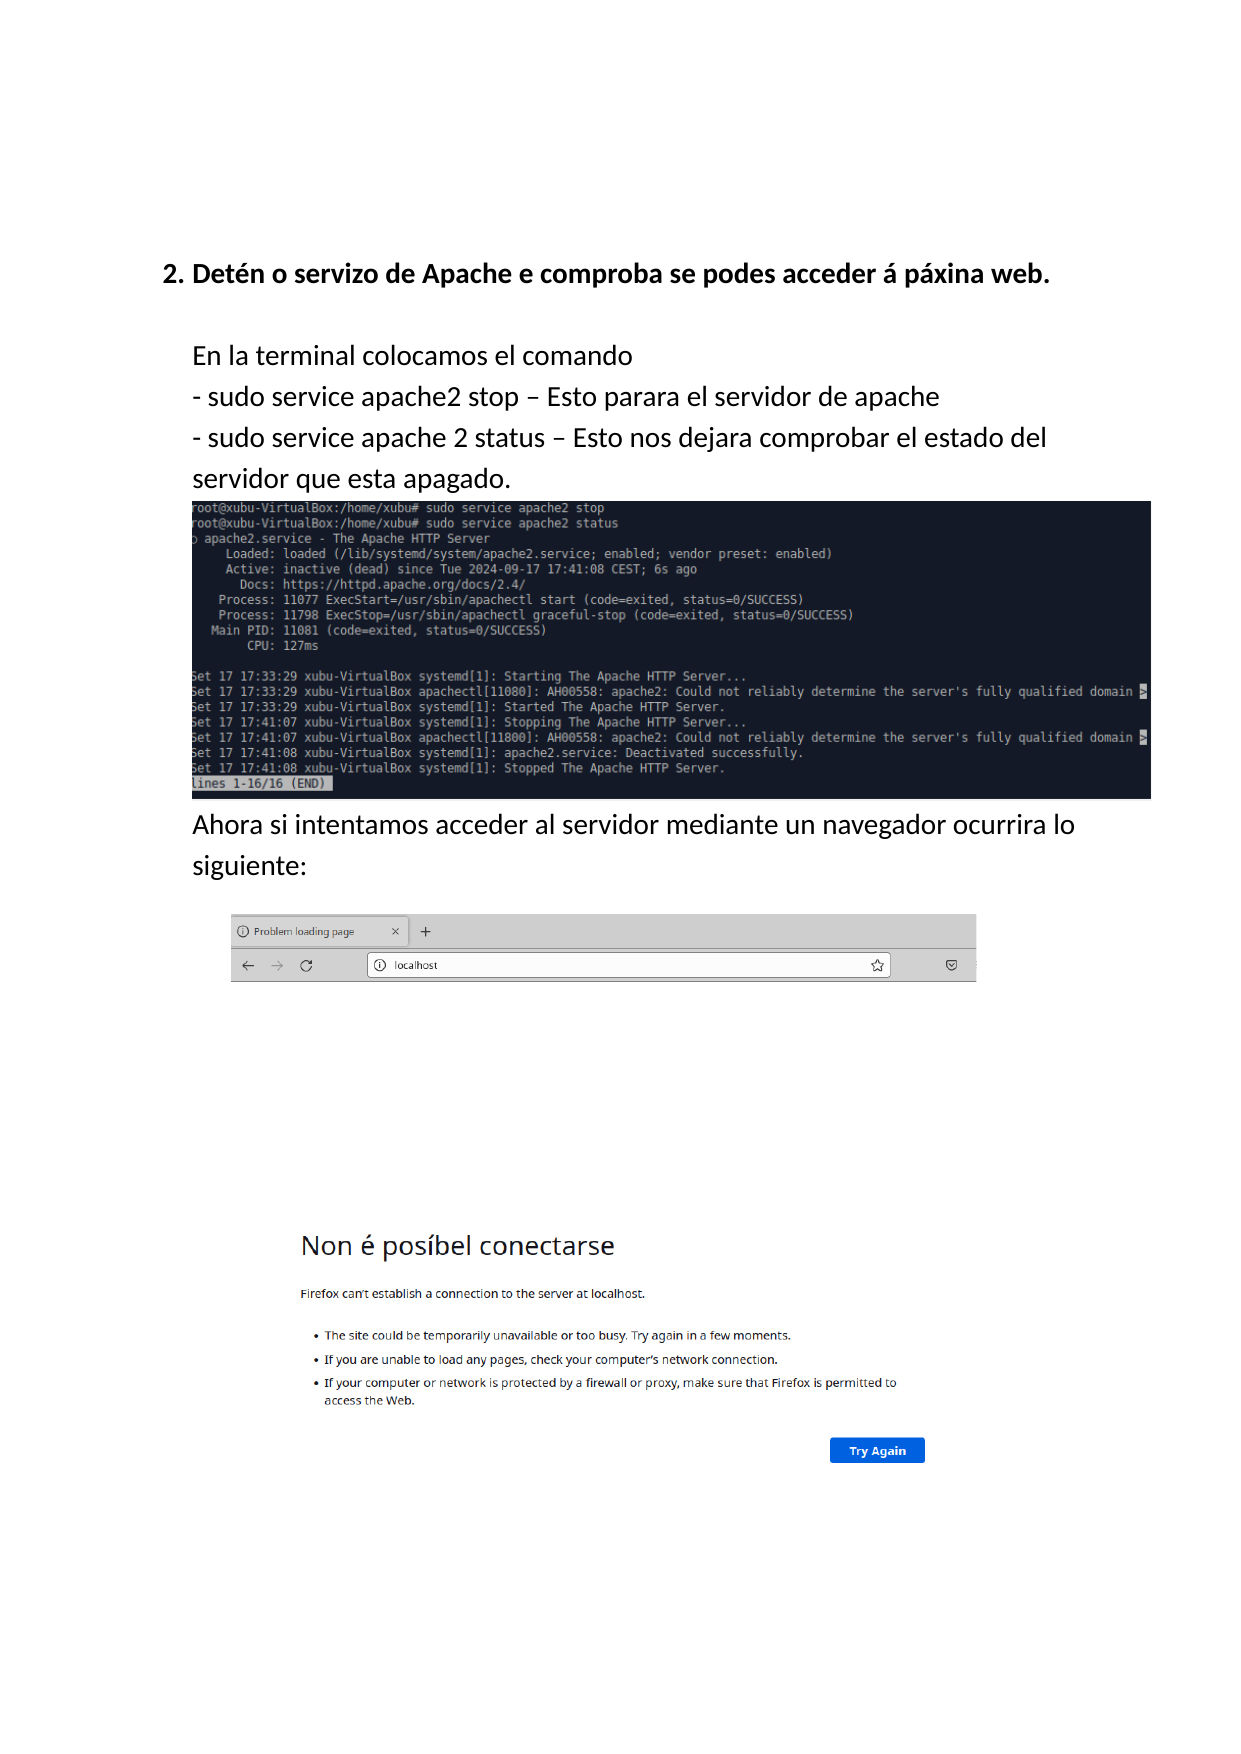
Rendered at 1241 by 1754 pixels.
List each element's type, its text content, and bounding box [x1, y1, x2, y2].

picture [192, 501, 1152, 801]
list Detén o servizo de Apache e comproba se podes acceder á páxina web. En la terminal colocamos el comando - sudo service apache2 stop – Esto parara el servidor de apache - sudo service apache 2 status – Esto nos dejara comprobar el estado del servidor que esta apagado. Ahora si intentamos acceder al servidor mediante un navegador ocurrira lo siguiente: [162, 256, 1122, 959]
picture [231, 914, 977, 1495]
